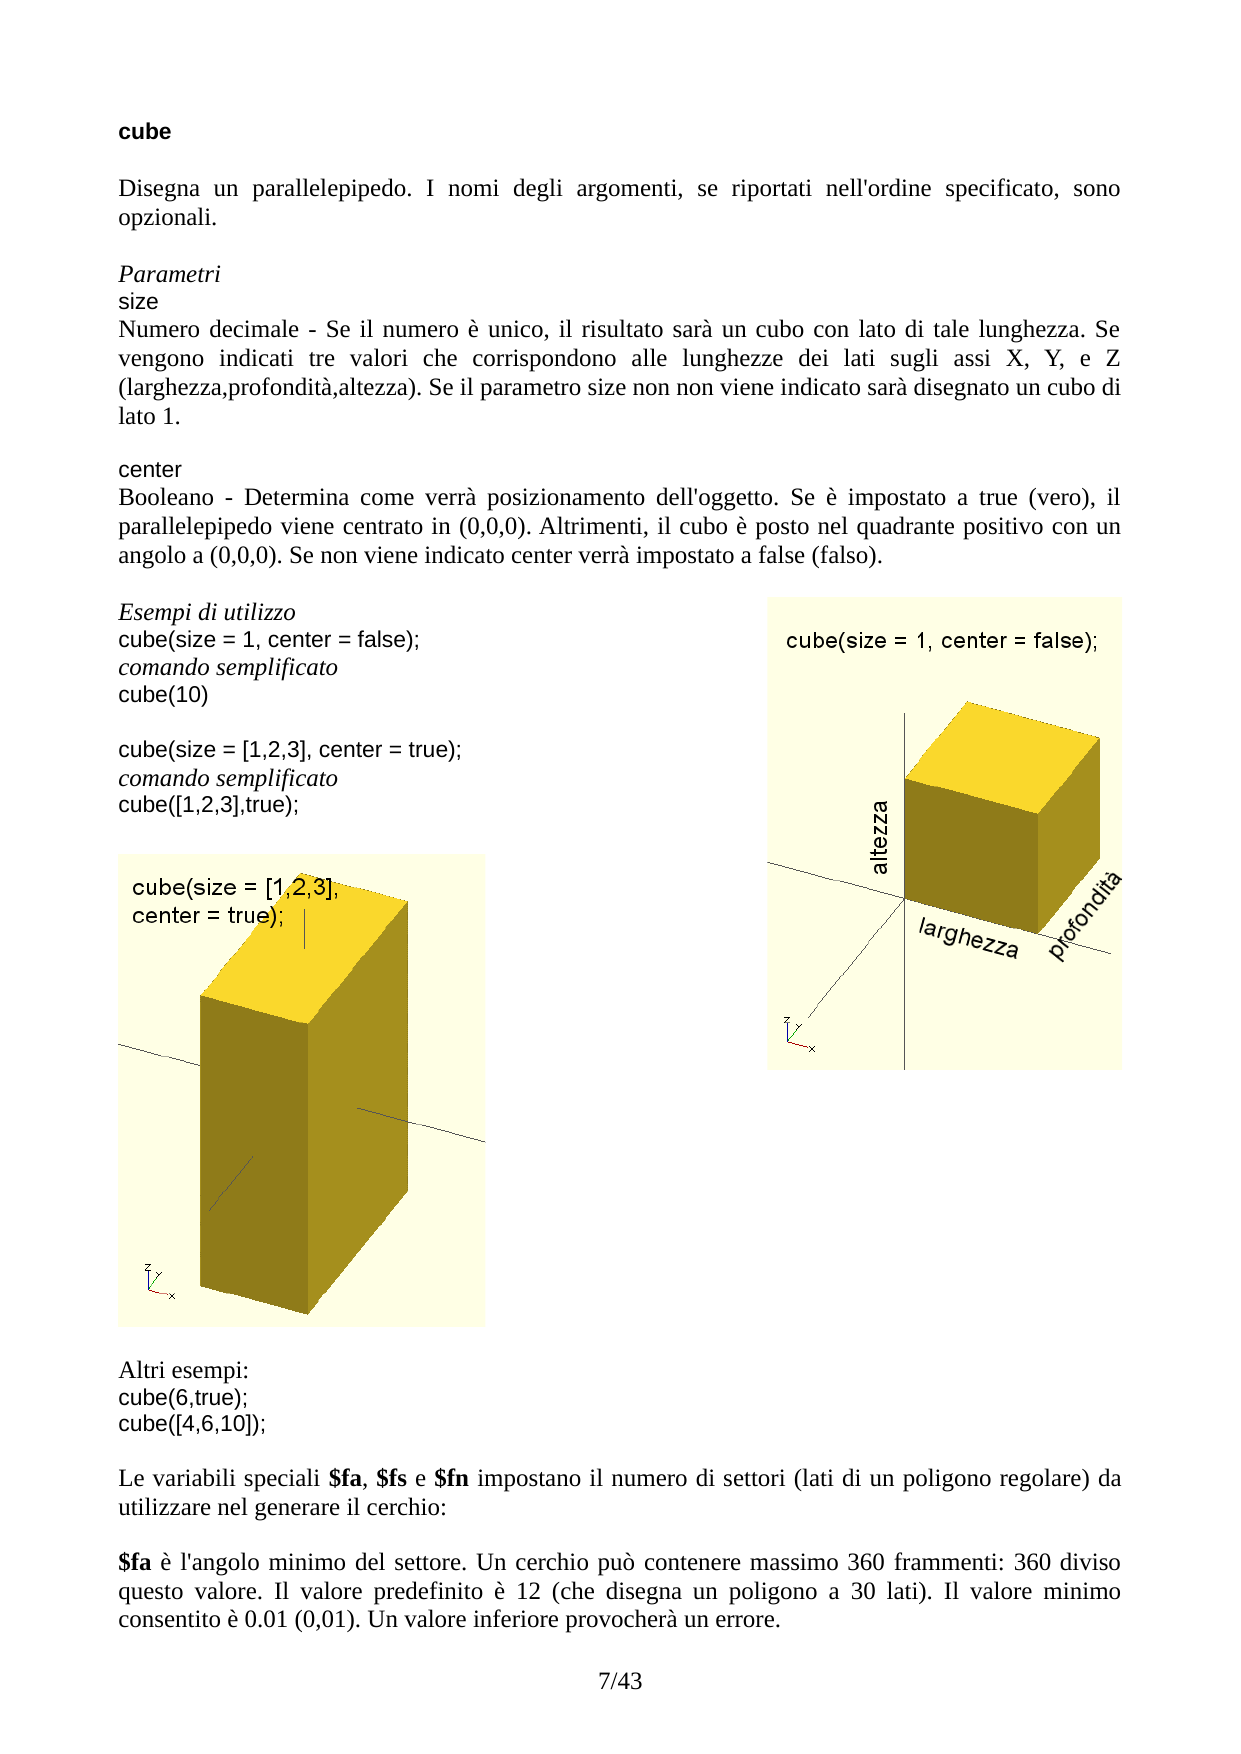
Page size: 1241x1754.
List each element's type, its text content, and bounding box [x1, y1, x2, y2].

text center [118, 456, 1122, 482]
text Altri esempi: [118, 1355, 1122, 1384]
text size [118, 288, 1122, 314]
picture [767, 597, 1123, 1070]
text cube([1,2,3],true); [118, 791, 767, 818]
text comando semplificato [118, 763, 767, 791]
picture [118, 854, 486, 1327]
text cube(6,true); [118, 1384, 1122, 1410]
text cube(10) [118, 681, 767, 707]
text cube(size = [1,2,3], center = true); [118, 736, 767, 763]
text cube([4,6,10]); [118, 1410, 1122, 1437]
text cube [118, 118, 1122, 144]
text Numero decimale - Se il numero è unico, il risultato sarà un cubo con lato di tale lunghezza. Se vengono indicati tre valori che corrispondono alle lunghezze dei lati sugli assi X, Y, e Z (larghezza,profondità,altezza). Se il parametro size non non viene indicato sarà disegnato un cubo di lato 1. [118, 314, 1122, 429]
text $fa è l'angolo minimo del settore. Un cerchio può contenere massimo 360 frammenti: 360 diviso questo valore. Il valore predefinito è 12 (che disegna un poligono a 30 lati). Il valore minimo consentito è 0.01 (0,01). Un valore inferiore provocherà un errore. [118, 1547, 1122, 1633]
text Disegna un parallelepipedo. I nomi degli argomenti, se riportati nell'ordine specificato, sono opzionali. [118, 173, 1122, 231]
text cube(size = 1, center = false); [118, 626, 767, 652]
text comando semplificato [118, 652, 767, 681]
text Booleano - Determina come verrà posizionamento dell'oggetto. Se è impostato a true (vero), il parallelepipedo viene centrato in (0,0,0). Altrimenti, il cubo è posto nel quadrante positivo con un angolo a (0,0,0). Se non viene indicato center verrà impostato a false (falso). [118, 482, 1122, 568]
text Parametri [118, 259, 1122, 288]
text Le variabili speciali $fa, $fs e $fn impostano il numero di settori (lati di un poligono regolare) da utilizzare nel generare il cerchio: [118, 1463, 1122, 1521]
text Esempi di utilizzo [118, 597, 767, 626]
